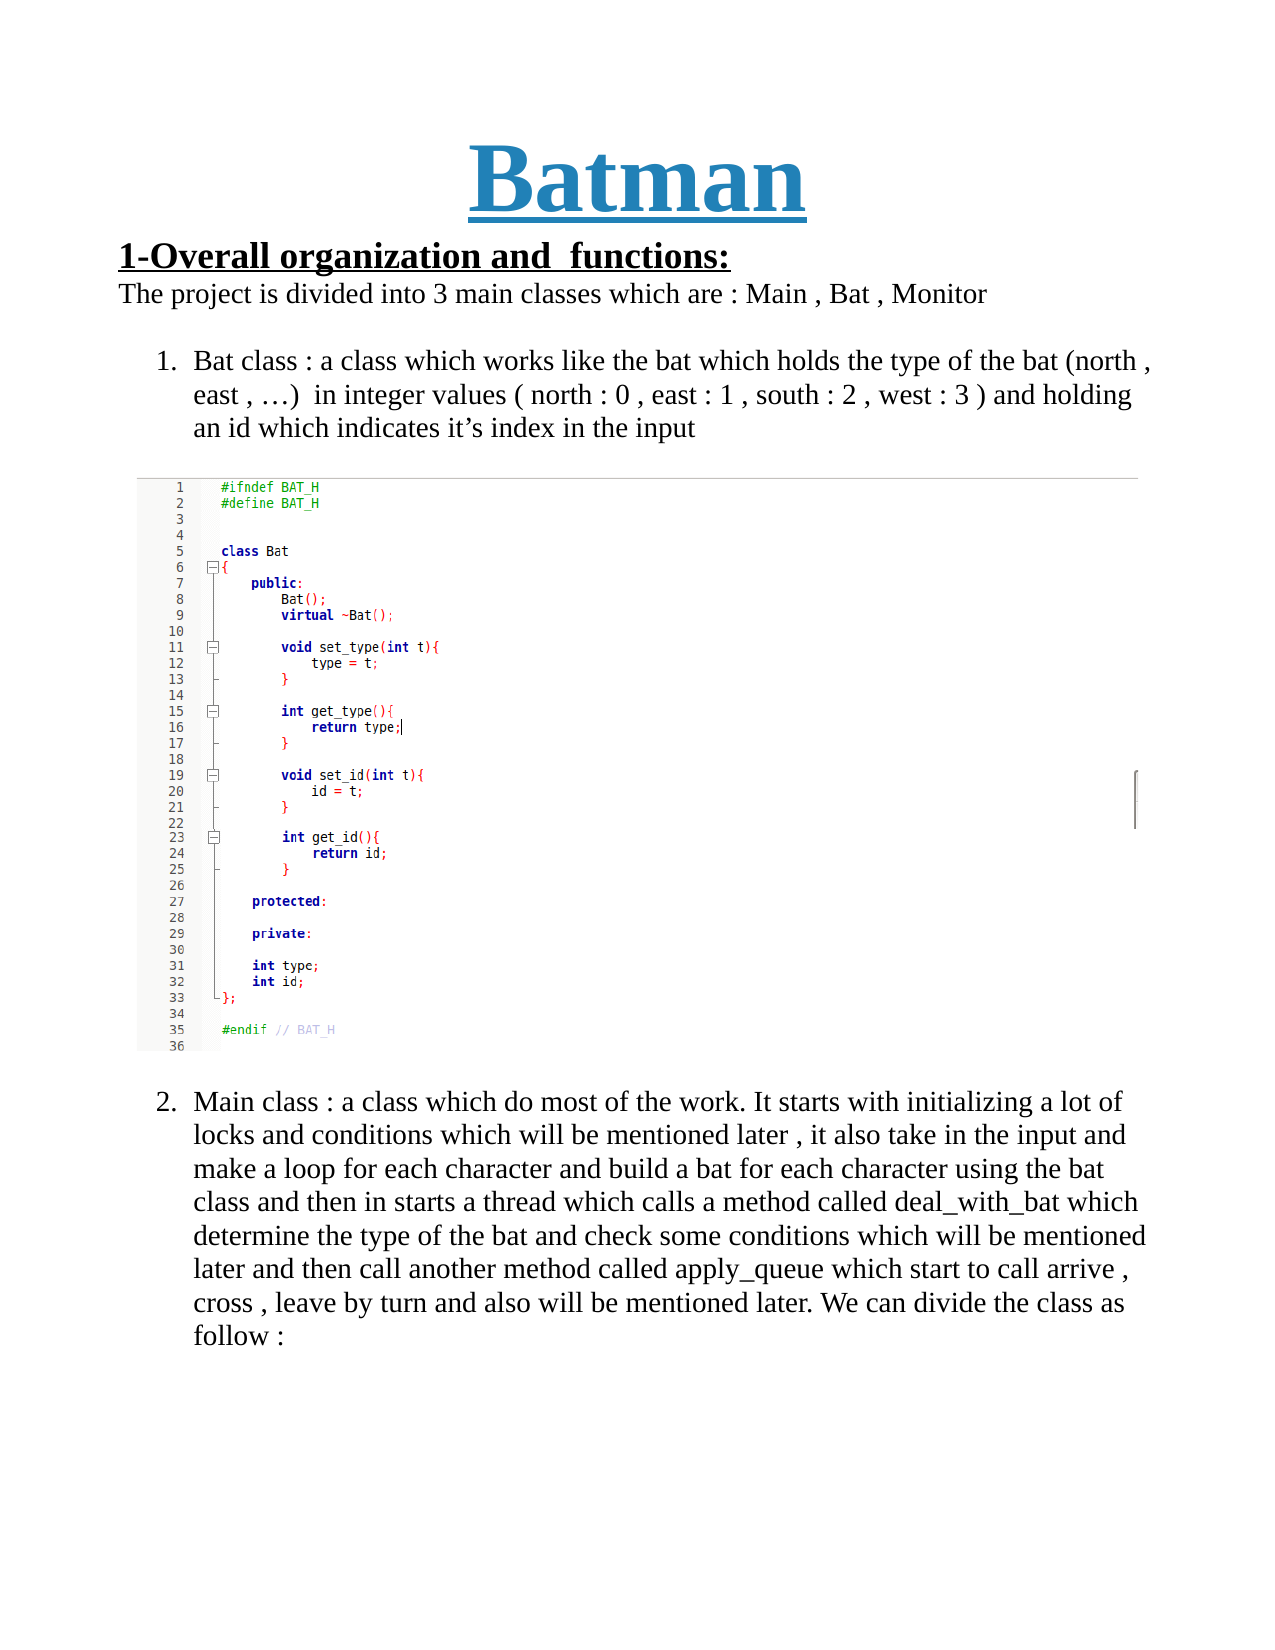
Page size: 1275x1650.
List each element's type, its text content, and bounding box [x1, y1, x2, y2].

text 1-Overall organization and functions: [118, 233, 1157, 276]
list Main class : a class which do most of the work. It starts with initializing a lot of locks and conditions which will be mentioned later , it also take in the input and make a loop for each character and build a bat for each character using the bat class and then in starts a thread which calls a method called deal_with_bat which determine the type of the bat and check some conditions which will be mentioned later and then call another method called apply_queue which start to call arrive , cross , leave by turn and also will be mentioned later. We can divide the class as follow : [156, 1084, 1157, 1352]
list Bat class : a class which works like the bat which holds the type of the bat (north , east , …) in integer values ( north : 0 , east : 1 , south : 2 , west : 3 ) and holding an id which indicates it’s index in the input [156, 343, 1157, 444]
picture [136, 477, 1139, 1051]
text Batman [118, 118, 1157, 233]
text The project is divided into 3 main classes which are : Main , Bat , Monitor [118, 276, 1157, 310]
